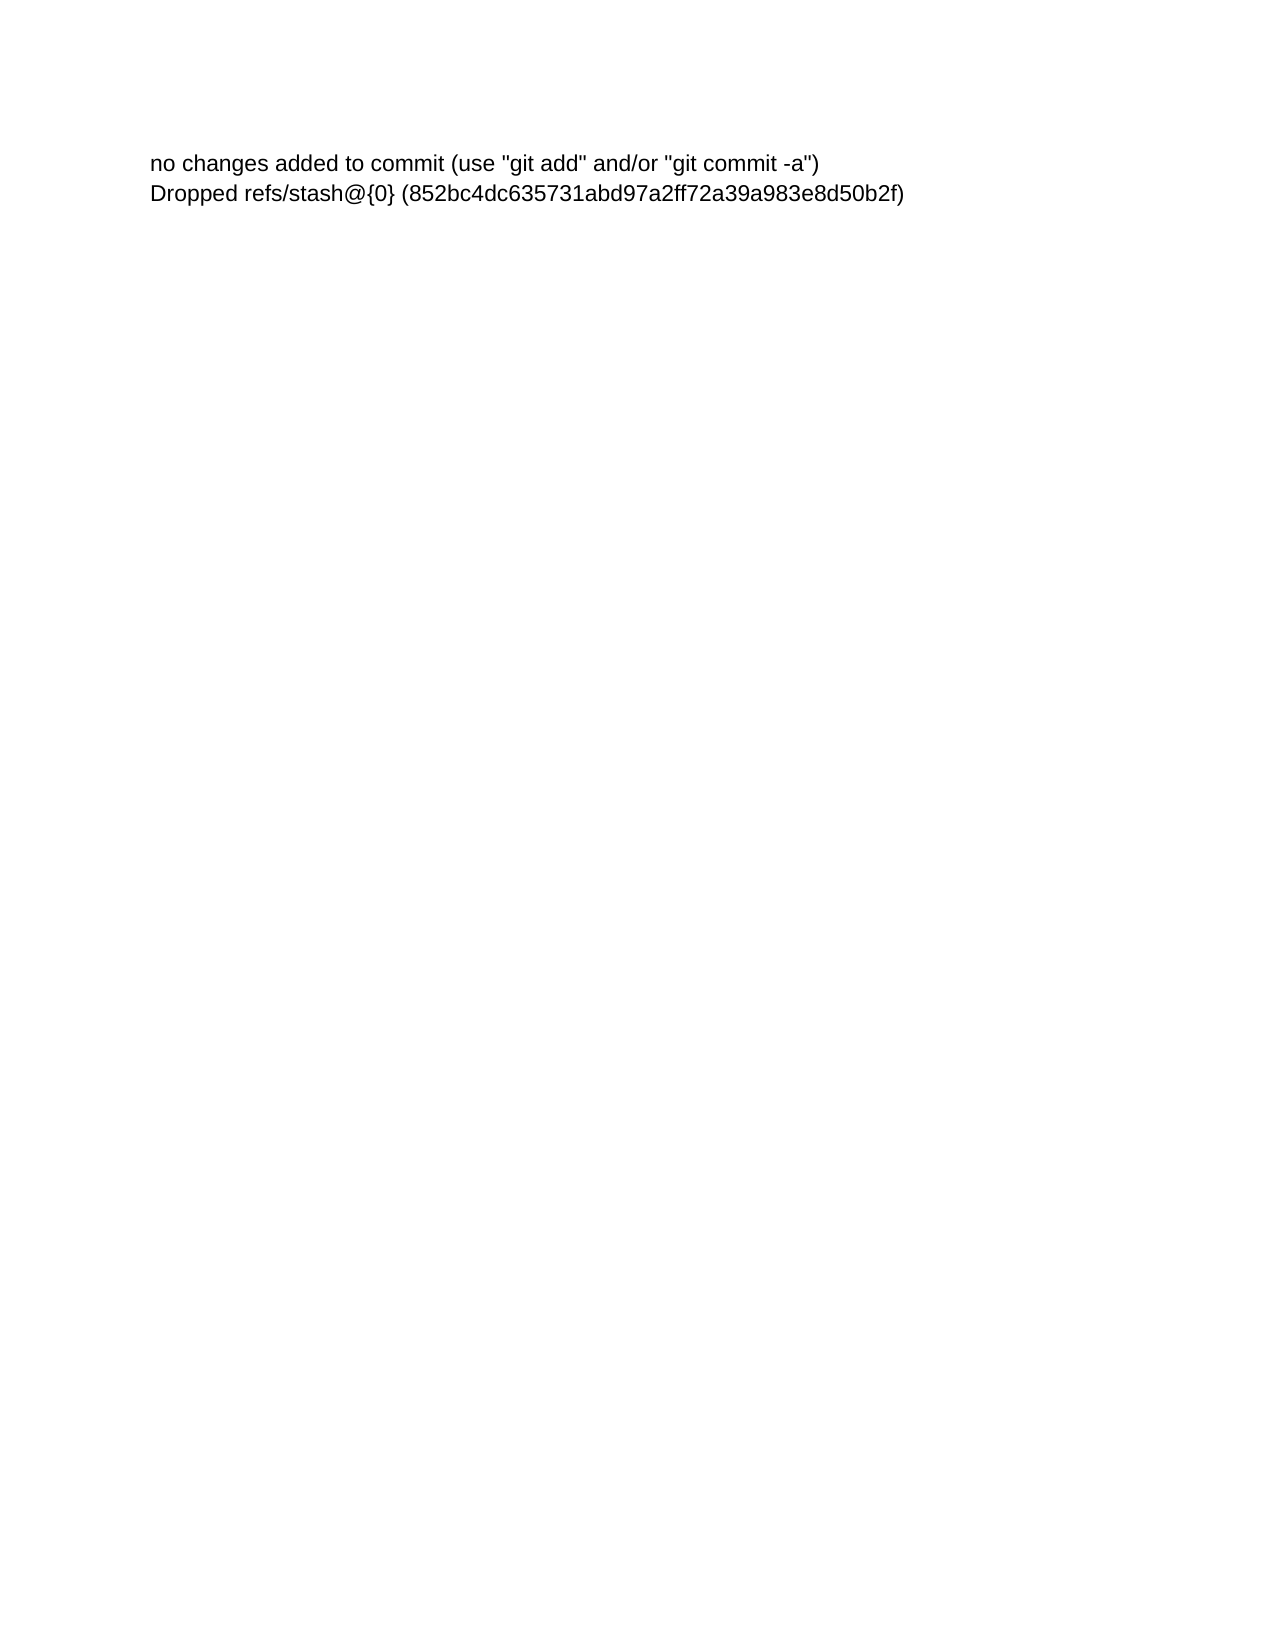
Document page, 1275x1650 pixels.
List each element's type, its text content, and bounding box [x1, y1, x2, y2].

text no changes added to commit (use "git add" and/or "git commit -a") [150, 150, 1125, 176]
text Dropped refs/stash@{0} (852bc4dc635731abd97a2ff72a39a983e8d50b2f) [150, 180, 1125, 207]
